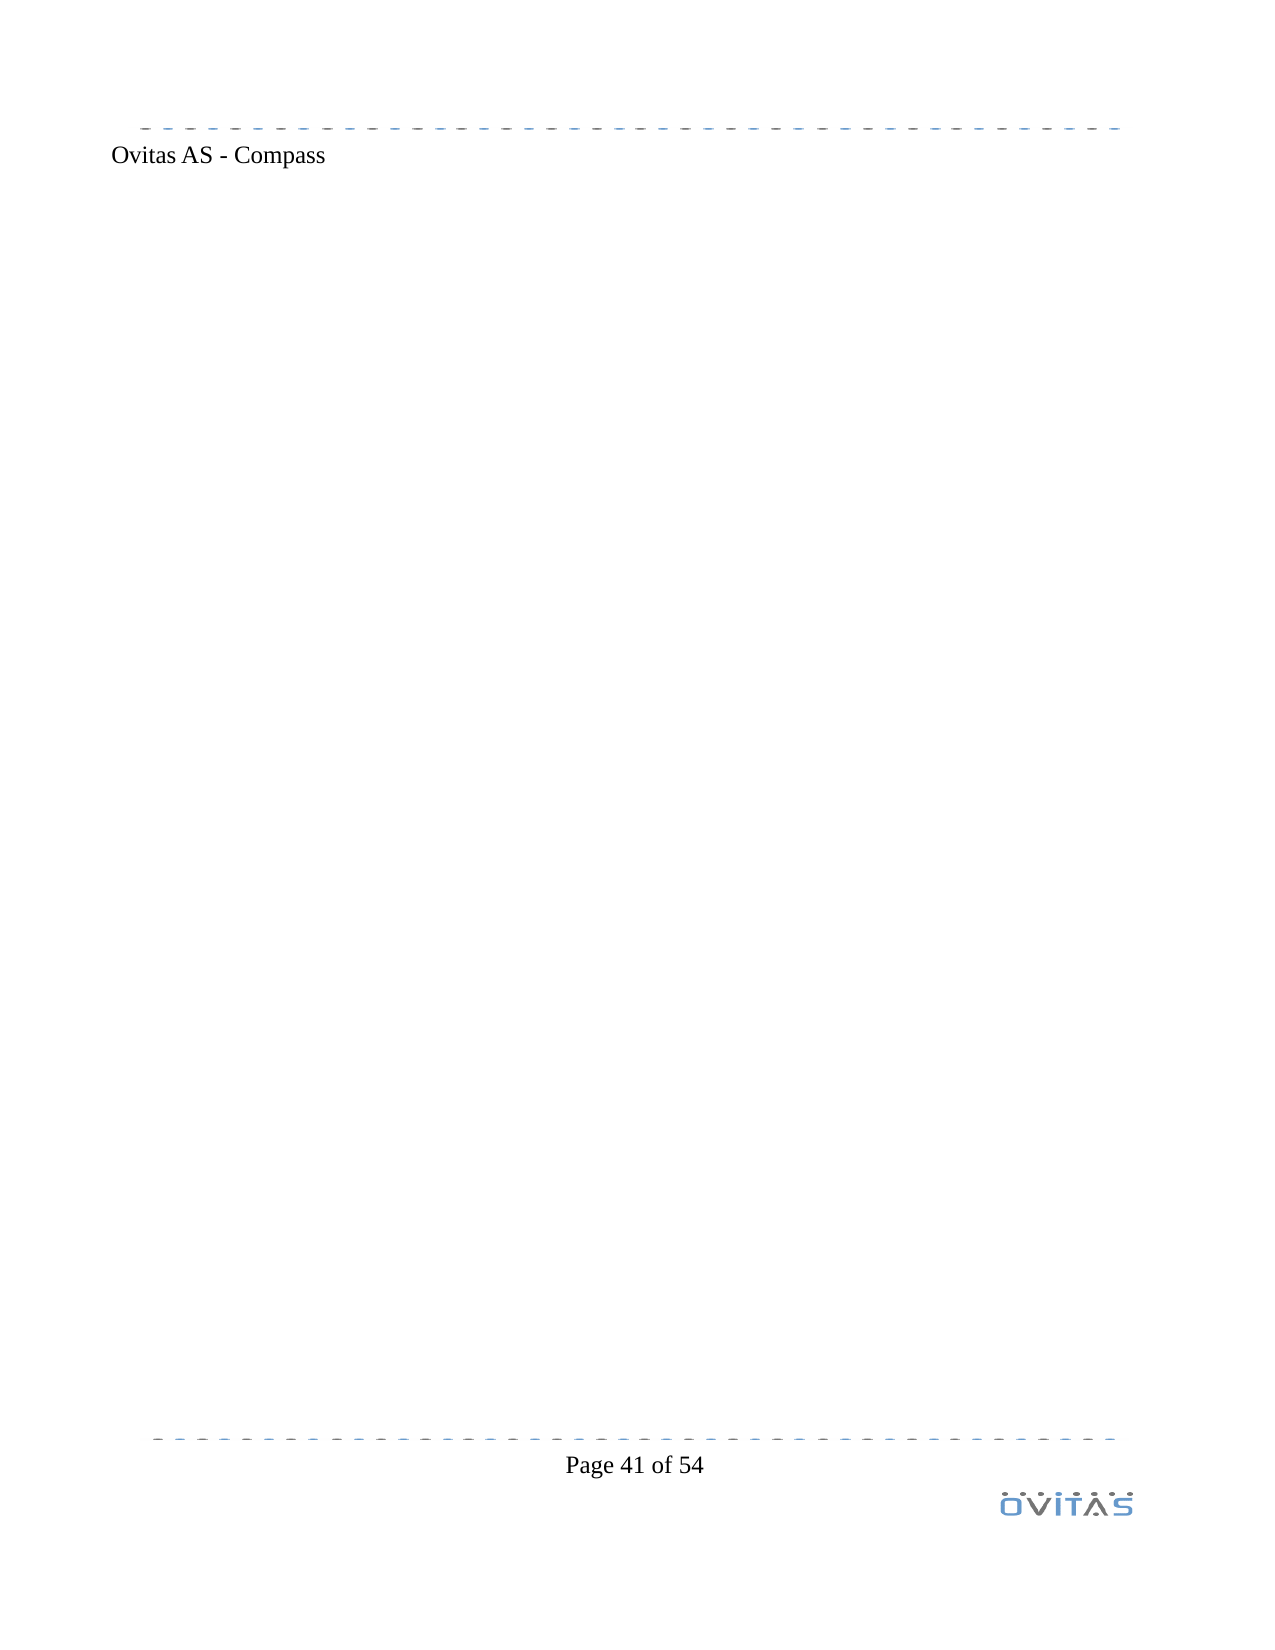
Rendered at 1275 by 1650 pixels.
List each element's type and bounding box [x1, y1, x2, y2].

picture [127, 127, 1134, 131]
